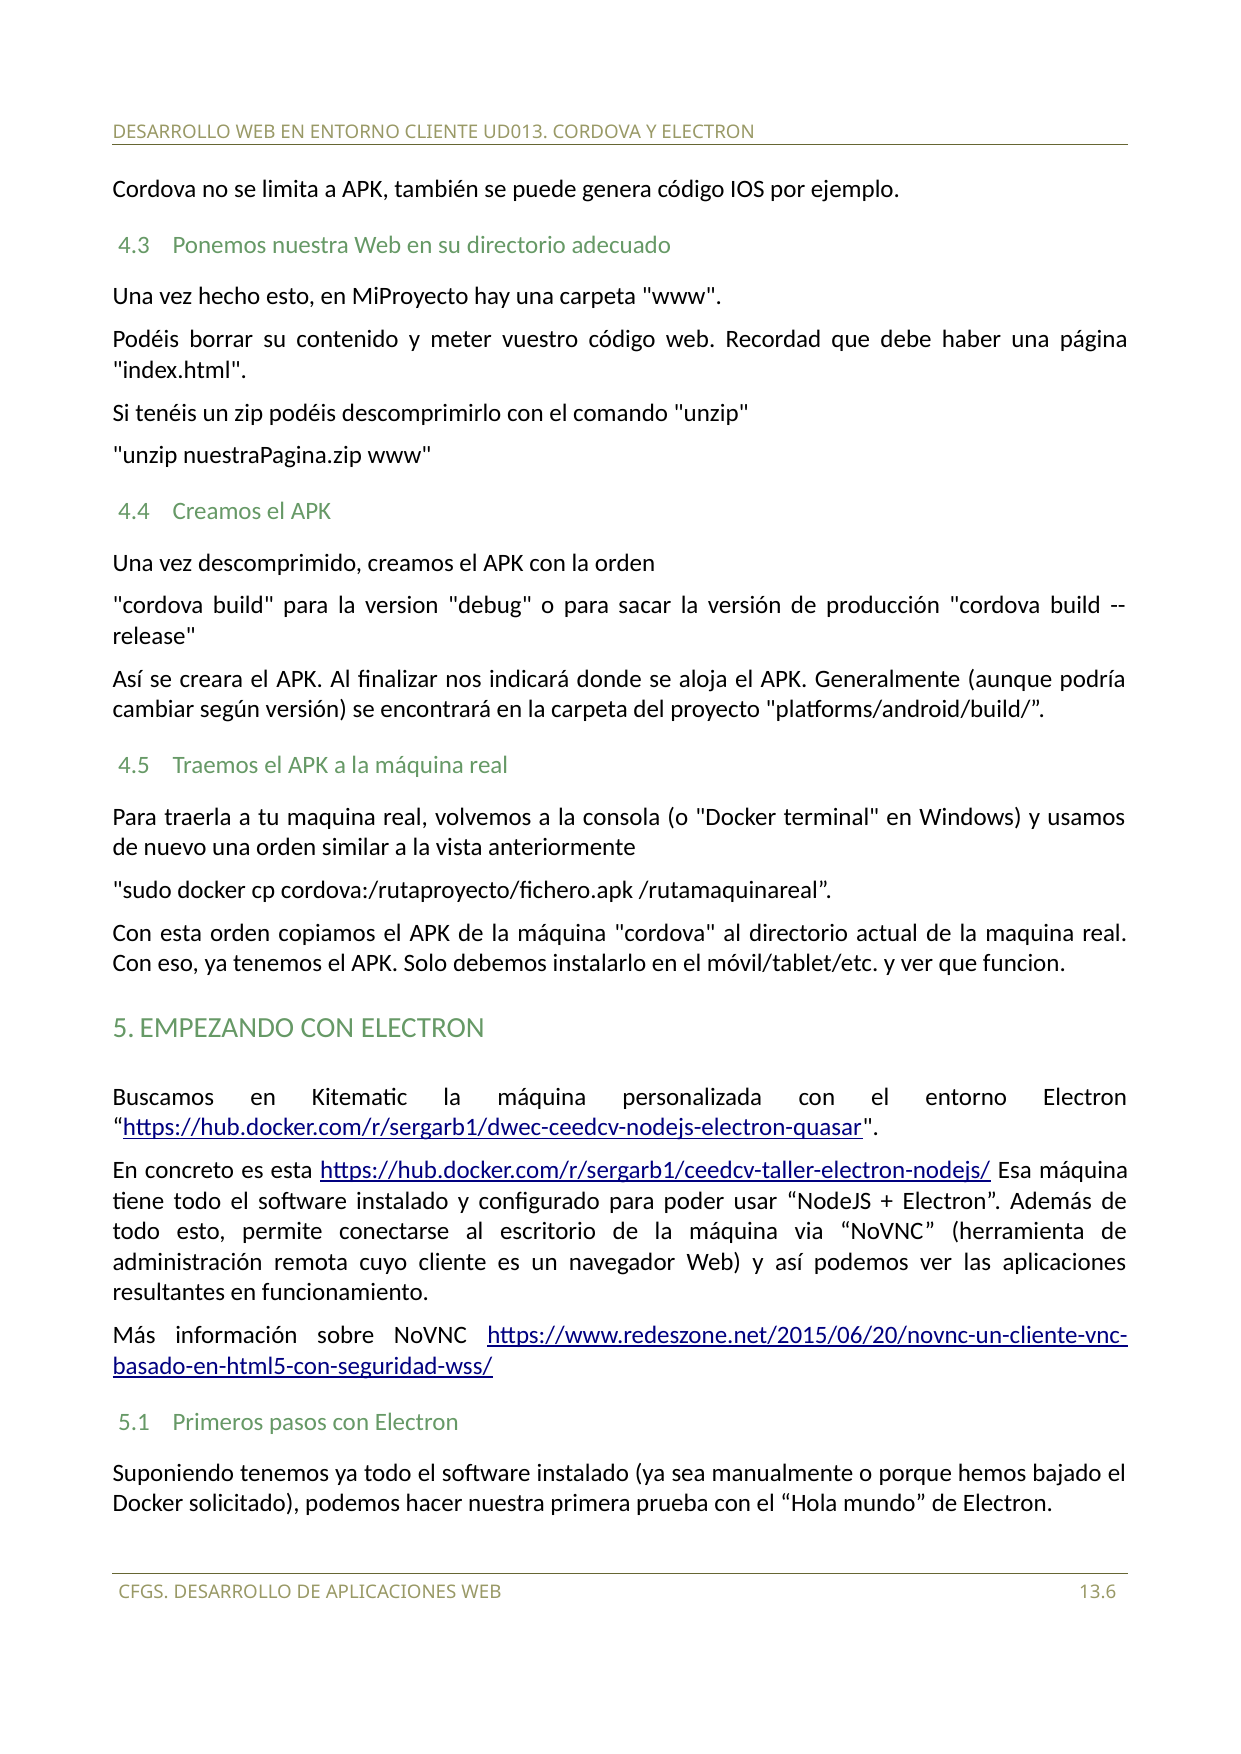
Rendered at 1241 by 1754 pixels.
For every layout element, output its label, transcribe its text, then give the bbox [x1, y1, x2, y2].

text Así se creara el APK. Al finalizar nos indicará donde se aloja el APK. Generalmente (aunque podría cambiar según versión) se encontrará en la carpeta del proyecto "platforms/android/build/”. [112, 663, 1128, 724]
text "sudo docker cp cordova:/rutaproyecto/fichero.apk /rutamaquinareal”. [112, 874, 1128, 904]
subtitle Creamos el APK [112, 495, 1128, 526]
text Si tenéis un zip podéis descomprimirlo con el comando "unzip" [112, 397, 1128, 427]
text "unzip nuestraPagina.zip www" [112, 439, 1128, 470]
text En concreto es esta https://hub.docker.com/r/sergarb1/ceedcv-taller-electron-nodejs/ Esa máquina tiene todo el software instalado y configurado para poder usar “NodeJS + Electron”. Además de todo esto, permite conectarse al escritorio de la máquina via “NoVNC” (herramienta de administración remota cuyo cliente es un navegador Web) y así podemos ver las aplicaciones resultantes en funcionamiento. [112, 1154, 1128, 1307]
text Una vez hecho esto, en MiProyecto hay una carpeta "www". [112, 280, 1128, 311]
subtitle Empezando con Electron [112, 1009, 1128, 1045]
text Buscamos en Kitematic la máquina personalizada con el entorno Electron “https://hub.docker.com/r/sergarb1/dwec-ceedcv-nodejs-electron-quasar". [112, 1081, 1128, 1142]
subtitle Traemos el APK a la máquina real [112, 749, 1128, 780]
text Podéis borrar su contenido y meter vuestro código web. Recordad que debe haber una página "index.html". [112, 323, 1128, 384]
text Suponiendo tenemos ya todo el software instalado (ya sea manualmente o porque hemos bajado el Docker solicitado), podemos hacer nuestra primera prueba con el “Hola mundo” de Electron. [112, 1457, 1128, 1518]
subtitle Ponemos nuestra Web en su directorio adecuado [112, 229, 1128, 259]
text Más información sobre NoVNC https://www.redeszone.net/2015/06/20/novnc-un-cliente-vnc-basado-en-html5-con-seguridad-wss/ [112, 1319, 1128, 1380]
text "cordova build" para la version "debug" o para sacar la versión de producción "cordova build --release" [112, 589, 1128, 651]
subtitle Primeros pasos con Electron [112, 1406, 1128, 1436]
text Una vez descomprimido, creamos el APK con la orden [112, 547, 1128, 577]
text Para traerla a tu maquina real, volvemos a la consola (o "Docker terminal" en Windows) y usamos de nuevo una orden similar a la vista anteriormente [112, 801, 1128, 862]
text Cordova no se limita a APK, también se puede genera código IOS por ejemplo. [112, 173, 1128, 204]
text Con esta orden copiamos el APK de la máquina "cordova" al directorio actual de la maquina real. Con eso, ya tenemos el APK. Solo debemos instalarlo en el móvil/tablet/etc. y ver que funcion. [112, 917, 1128, 978]
